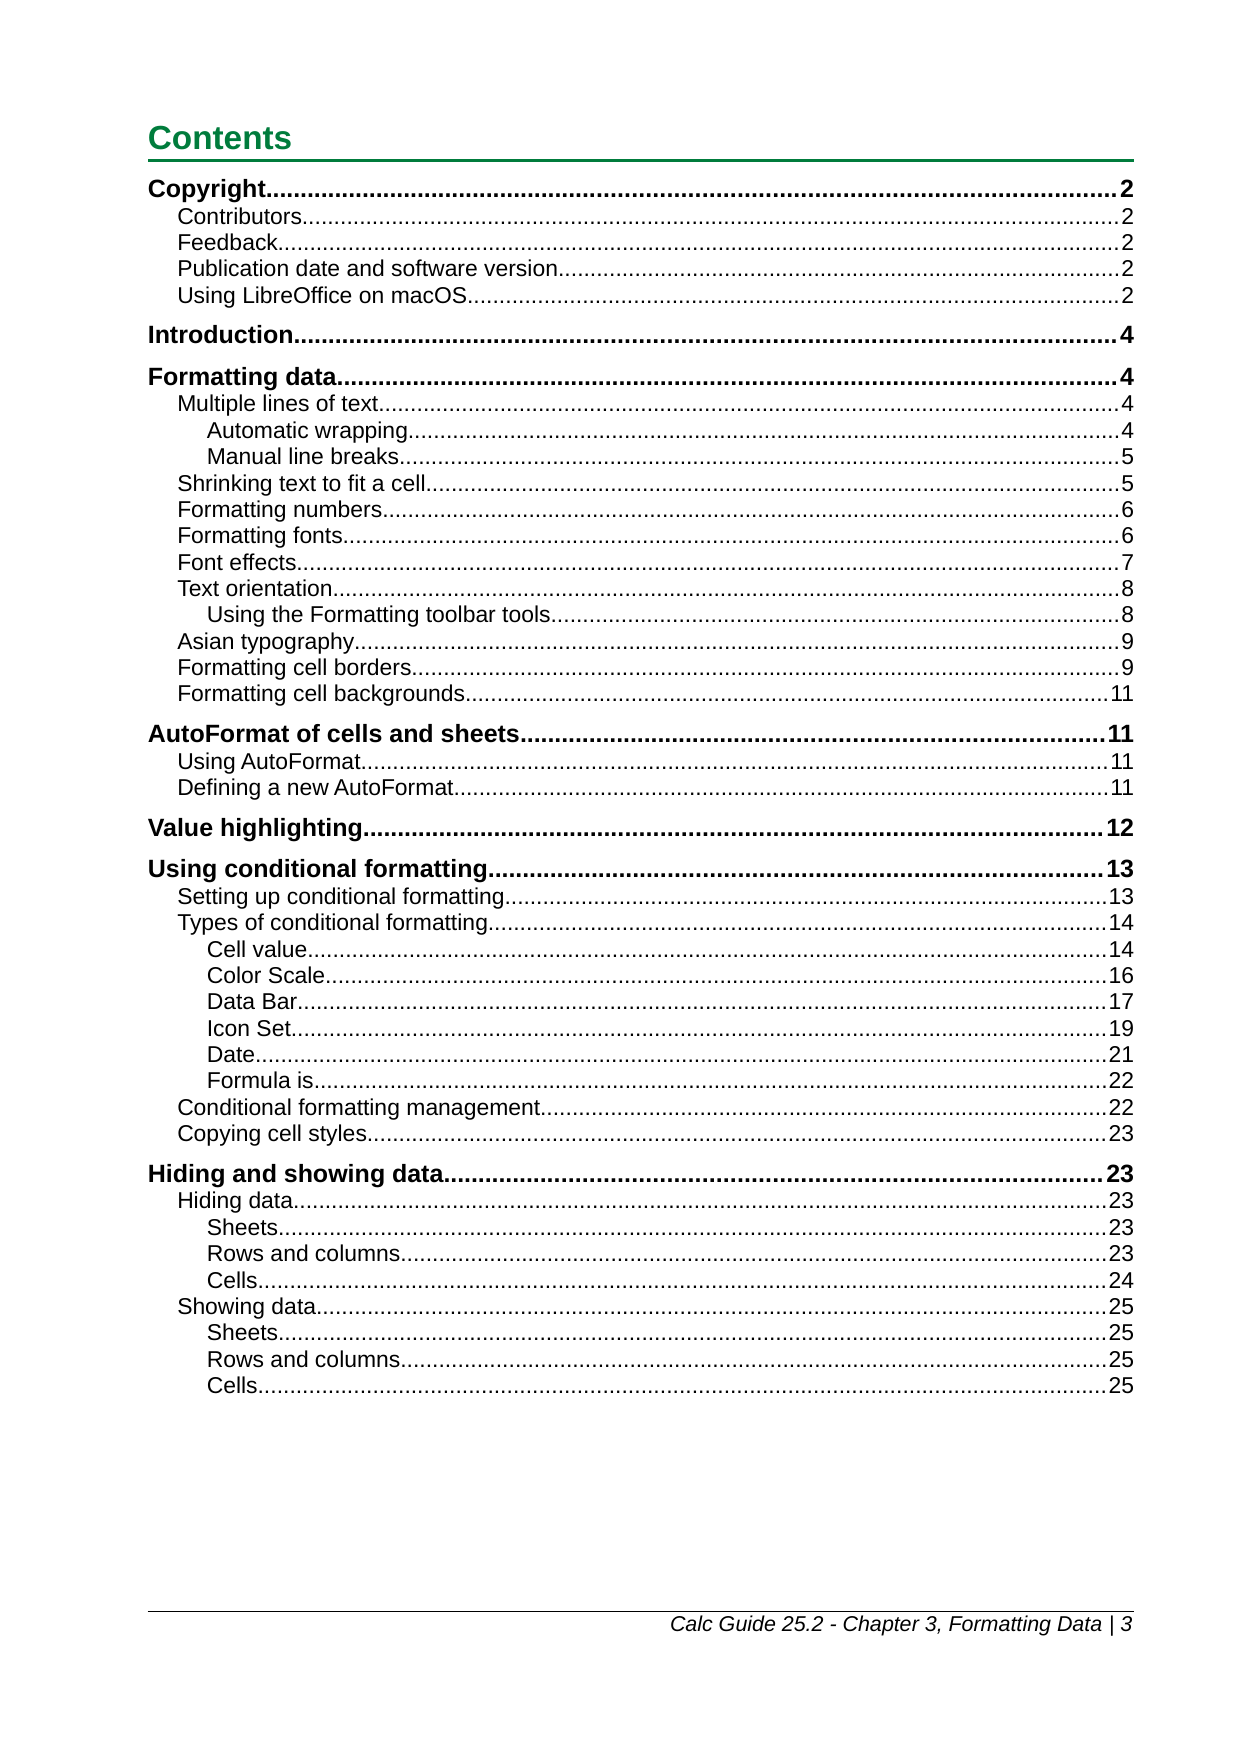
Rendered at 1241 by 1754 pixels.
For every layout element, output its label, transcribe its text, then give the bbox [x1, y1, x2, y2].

text Showing data 25 [177, 1293, 1134, 1319]
text Date 21 [207, 1041, 1134, 1067]
text Conditional formatting management 22 [177, 1094, 1134, 1120]
text Introduction 4 [148, 321, 1134, 349]
text Publication date and software version 2 [177, 255, 1134, 282]
text Hiding and showing data 23 [148, 1159, 1134, 1187]
text Types of conditional formatting 14 [177, 909, 1134, 936]
text Multiple lines of text 4 [177, 390, 1134, 417]
text Copyright 2 [148, 174, 1134, 203]
text Font effects 7 [177, 548, 1134, 575]
text Feedback 2 [177, 229, 1134, 255]
text Rows and columns 25 [207, 1346, 1134, 1372]
text Rows and columns 23 [207, 1240, 1134, 1267]
text Manual line breaks 5 [207, 443, 1134, 469]
text Contributors 2 [177, 203, 1134, 229]
text Using the Formatting toolbar tools 8 [207, 601, 1134, 628]
text Text orientation 8 [177, 575, 1134, 601]
text Formatting data 4 [148, 362, 1134, 390]
text Formatting numbers 6 [177, 496, 1134, 522]
text Cells 25 [207, 1372, 1134, 1398]
text Color Scale 16 [207, 962, 1134, 988]
text Formatting fonts 6 [177, 522, 1134, 548]
text Value highlighting 12 [148, 813, 1134, 842]
text Hiding data 23 [177, 1187, 1134, 1214]
text Formatting cell backgrounds 11 [177, 680, 1134, 707]
text Sheets 23 [207, 1214, 1134, 1240]
text Copying cell styles 23 [177, 1120, 1134, 1146]
text Icon Set 19 [207, 1014, 1134, 1041]
text Formula is 22 [207, 1067, 1134, 1094]
text Asian typography 9 [177, 628, 1134, 654]
subtitle Contents [148, 118, 1134, 159]
text Data Bar 17 [207, 988, 1134, 1014]
text Using LibreOffice on macOS 2 [177, 282, 1134, 308]
text Sheets 25 [207, 1319, 1134, 1346]
text Formatting cell borders 9 [177, 654, 1134, 680]
text Setting up conditional formatting 13 [177, 883, 1134, 909]
text AutoFormat of cells and sheets 11 [148, 719, 1134, 748]
text Cells 24 [207, 1267, 1134, 1293]
text Defining a new AutoFormat 11 [177, 774, 1134, 801]
text Cell value 14 [207, 936, 1134, 962]
text Automatic wrapping 4 [207, 417, 1134, 443]
text Shrinking text to fit a cell 5 [177, 469, 1134, 496]
text Using AutoFormat 11 [177, 748, 1134, 774]
text Using conditional formatting 13 [148, 854, 1134, 883]
